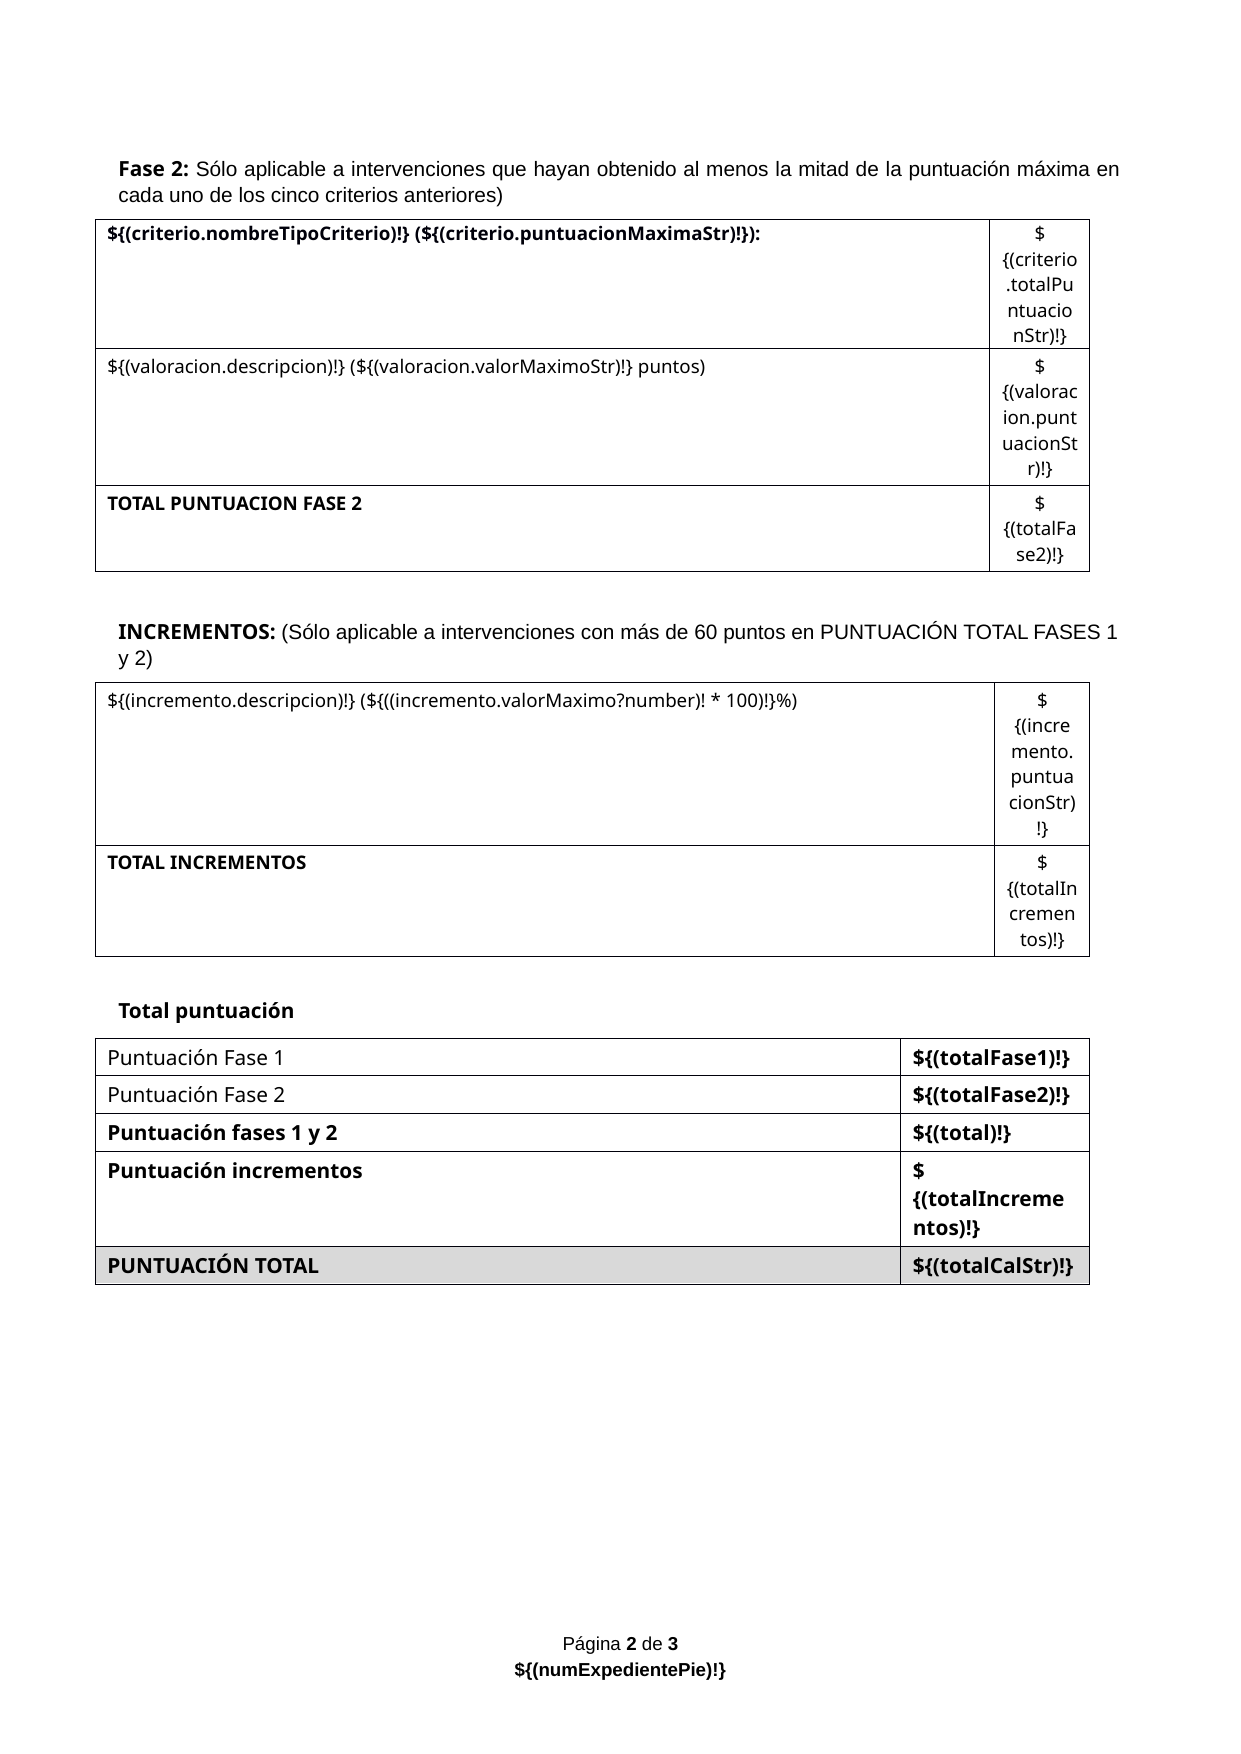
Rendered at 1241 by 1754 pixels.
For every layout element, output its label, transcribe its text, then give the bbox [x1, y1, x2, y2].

table_header ${(incremento.descripcion)!} (${((incremento.valorMaximo?number)! * 100)!}%) @table:table-row [#list listaIncrementos as incremento] @/table:table-row [/#list] [96, 683, 994, 844]
table_header Puntuación Fase 1 [96, 1039, 900, 1075]
table_cell TOTAL INCREMENTOS [96, 846, 994, 956]
table_cell ${(total)!} [901, 1114, 1089, 1151]
table_cell ${(totalFase2)!} [901, 1076, 1089, 1113]
text Fase 2: Sólo aplicable a intervenciones que hayan obtenido al menos la mitad de la puntuación máxima en cada uno de los cinco criterios anteriores) [118, 154, 1122, 207]
table_cell TOTAL PUNTUACION FASE 2 [96, 486, 989, 571]
table_cell Puntuación Fase 2 [96, 1076, 900, 1113]
table_cell ${(totalFase2)!} [990, 486, 1089, 571]
table_header ${(totalFase1)!} [901, 1039, 1089, 1075]
table_cell Puntuación fases 1 y 2 [96, 1114, 900, 1151]
table_cell ${(valoracion.puntuacionStr)!} [990, 349, 1089, 485]
table_header ${(criterio.totalPuntuacionStr)!} [990, 220, 1089, 348]
table_header ${(incremento.puntuacionStr)!} [995, 683, 1089, 844]
table_cell PUNTUACIÓN TOTAL [96, 1247, 900, 1283]
table_cell ${(totalIncrementos)!} [901, 1152, 1089, 1246]
table_cell Puntuación incrementos [96, 1152, 900, 1246]
text INCREMENTOS: (Sólo aplicable a intervenciones con más de 60 puntos en PUNTUACIÓN TOTAL FASES 1 y 2) [118, 617, 1131, 669]
table_cell ${(totalCalStr)!} [901, 1247, 1089, 1283]
table_cell ${(totalIncrementos)!} [995, 846, 1089, 956]
text Total puntuación [118, 997, 1122, 1025]
table_cell ${(valoracion.descripcion)!} (${(valoracion.valorMaximoStr)!} puntos) @table:table-row [#list criterio.listaValoraciones as valoracion] @/table:table-row [/#list] @/table:table-row [/#list] [96, 349, 989, 485]
table_header ${(criterio.nombreTipoCriterio)!} (${(criterio.puntuacionMaximaStr)!}): @table:table-row [#list listaCriteriosFase2 as criterio] [96, 220, 989, 348]
